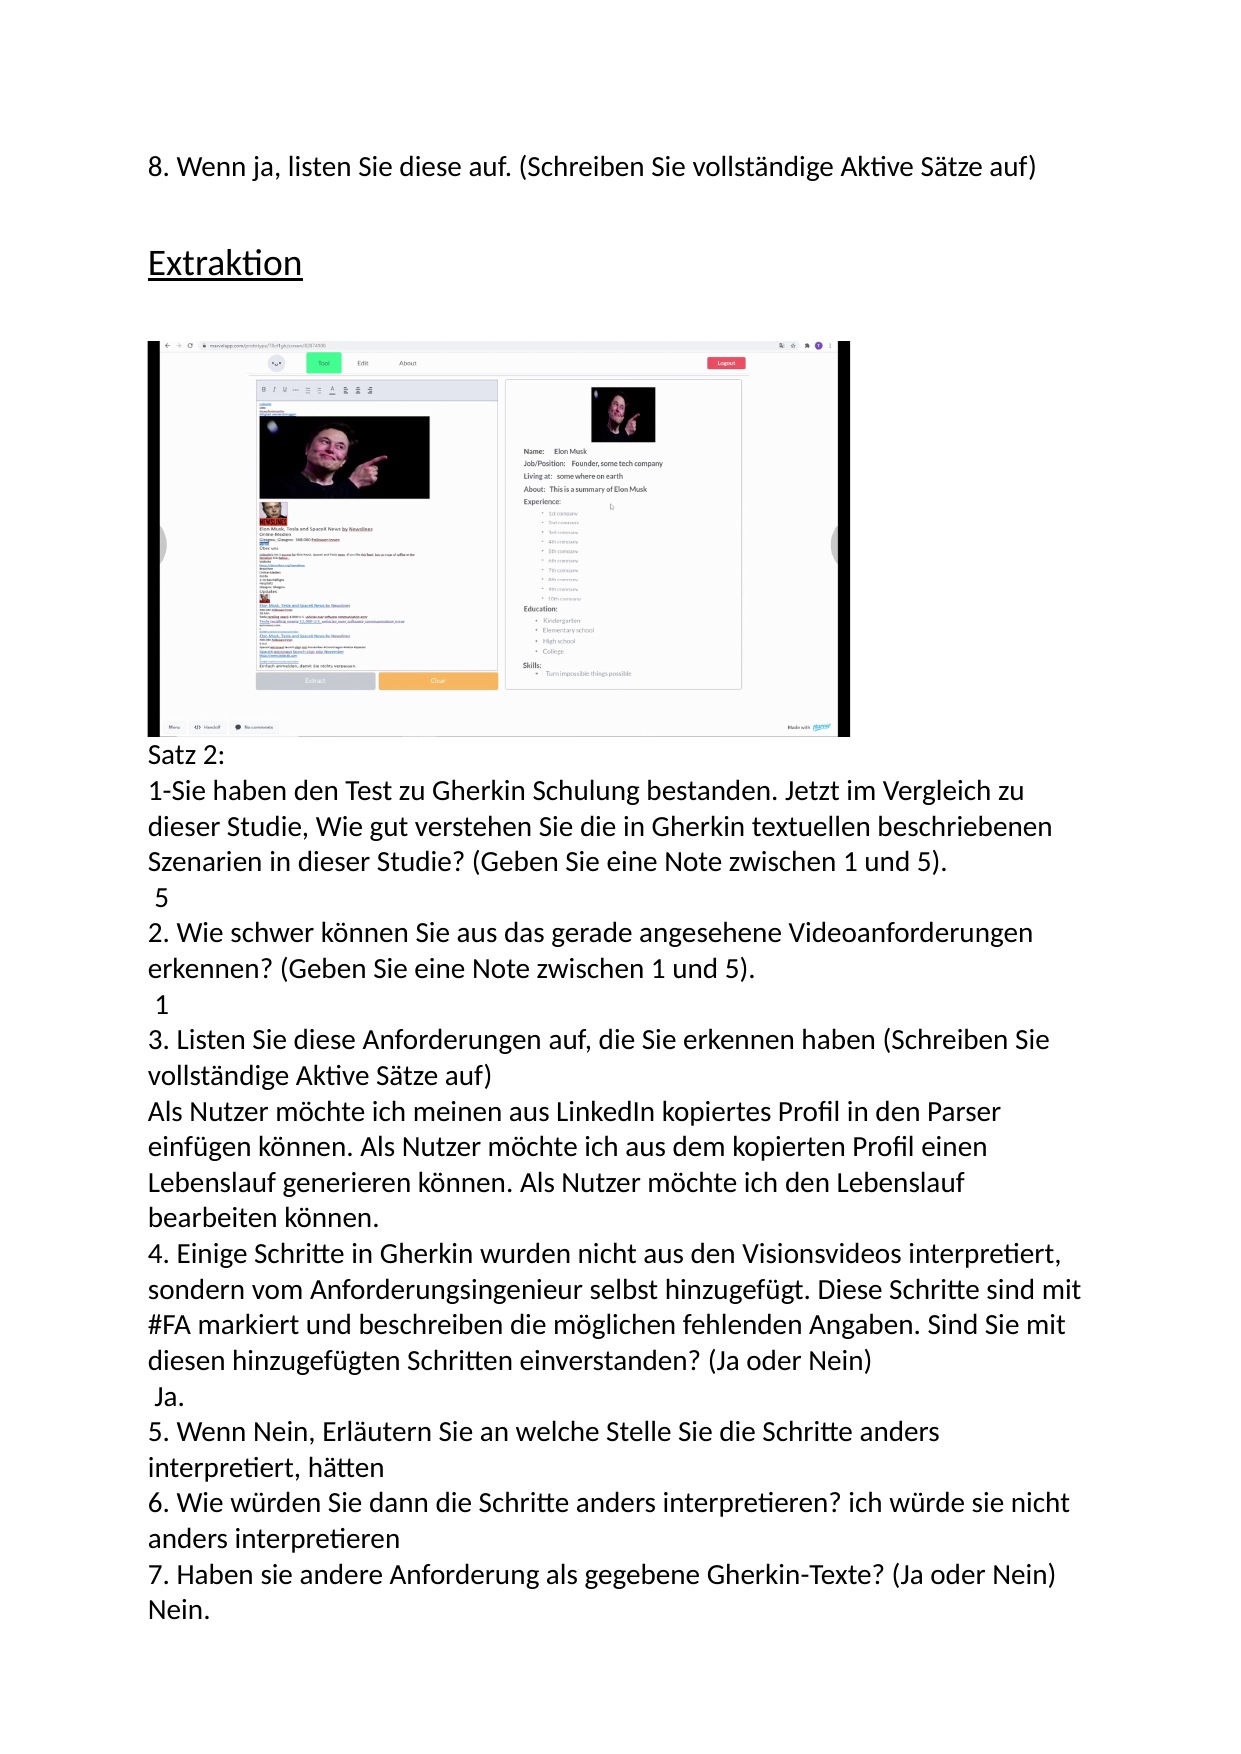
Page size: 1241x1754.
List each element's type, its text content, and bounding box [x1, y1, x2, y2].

text 1 [148, 986, 1093, 1021]
text 3. Listen Sie diese Anforderungen auf, die Sie erkennen haben (Schreiben Sie vollständige Aktive Sätze auf) [148, 1021, 1093, 1093]
text 6. Wie würden Sie dann die Schritte anders interpretieren? ich würde sie nicht anders interpretieren [148, 1484, 1093, 1556]
text Satz 2: [148, 736, 1093, 772]
text 4. Einige Schritte in Gherkin wurden nicht aus den Visionsvideos interpretiert, sondern vom Anforderungsingenieur selbst hinzugefügt. Diese Schritte sind mit #FA markiert und beschreiben die möglichen fehlenden Angaben. Sind Sie mit diesen hinzugefügten Schritten einverstanden? (Ja oder Nein) [148, 1235, 1093, 1378]
subtitle Extraktion [148, 239, 1093, 285]
text 7. Haben sie andere Anforderung als gegebene Gherkin-Texte? (Ja oder Nein) Nein. [148, 1556, 1093, 1627]
text 5 [148, 879, 1093, 914]
text 2. Wie schwer können Sie aus das gerade angesehene Videoanforderungen erkennen? (Geben Sie eine Note zwischen 1 und 5). [148, 914, 1093, 986]
text 5. Wenn Nein, Erläutern Sie an welche Stelle Sie die Schritte anders interpretiert, hätten [148, 1413, 1093, 1484]
text 1-Sie haben den Test zu Gherkin Schulung bestanden. Jetzt im Vergleich zu dieser Studie, Wie gut verstehen Sie die in Gherkin textuellen beschriebenen Szenarien in dieser Studie? (Geben Sie eine Note zwischen 1 und 5). [148, 772, 1093, 879]
text Als Nutzer möchte ich meinen aus LinkedIn kopiertes Profil in den Parser einfügen können. Als Nutzer möchte ich aus dem kopierten Profil einen Lebenslauf generieren können. Als Nutzer möchte ich den Lebenslauf bearbeiten können. [148, 1093, 1093, 1235]
text Ja. [148, 1378, 1093, 1413]
text 8. Wenn ja, listen Sie diese auf. (Schreiben Sie vollständige Aktive Sätze auf) [148, 148, 1093, 183]
